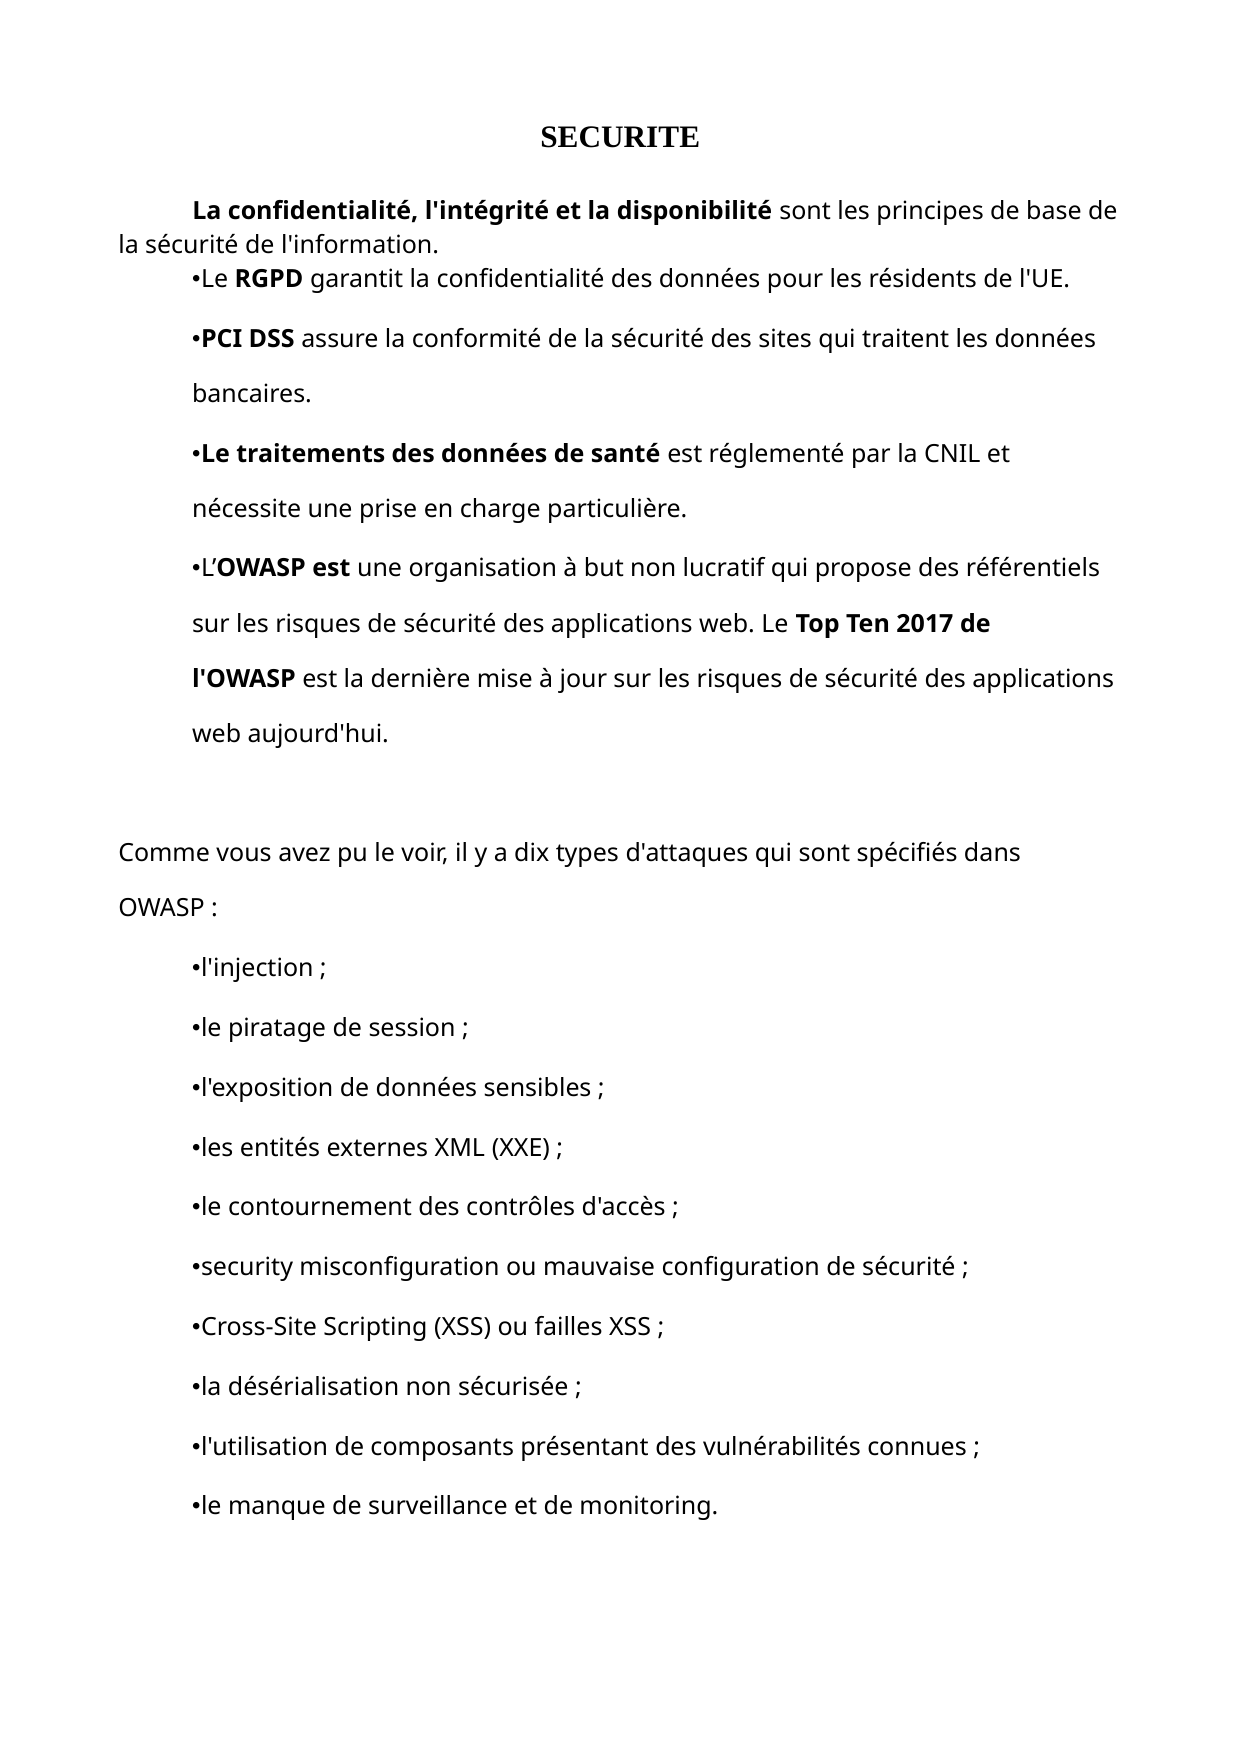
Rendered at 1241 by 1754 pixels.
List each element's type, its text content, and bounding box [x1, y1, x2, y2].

list les entités externes XML (XXE) ; [118, 1129, 1122, 1163]
list Le RGPD garantit la confidentialité des données pour les résidents de l'UE. [118, 261, 1122, 294]
list le contournement des contrôles d'accès ; [118, 1189, 1122, 1223]
list le piratage de session ; [118, 1010, 1122, 1044]
text Comme vous avez pu le voir, il y a dix types d'attaques qui sont spécifiés dans OWASP : [118, 835, 1122, 924]
list PCI DSS assure la conformité de la sécurité des sites qui traitent les données bancaires. [118, 320, 1122, 409]
list Cross-Site Scripting (XSS) ou failles XSS ; [118, 1309, 1122, 1343]
list l'exposition de données sensibles ; [118, 1069, 1122, 1103]
list le manque de surveillance et de monitoring. [118, 1488, 1122, 1522]
list la désérialisation non sécurisée ; [118, 1368, 1122, 1402]
text La confidentialité, l'intégrité et la disponibilité sont les principes de base de la sécurité de l'information. [118, 190, 1122, 261]
text SECURITE [118, 118, 1122, 154]
list l'utilisation de composants présentant des vulnérabilités connues ; [118, 1428, 1122, 1462]
list l'injection ; [118, 950, 1122, 984]
list Le traitements des données de santé est réglementé par la CNIL et nécessite une prise en charge particulière. [118, 435, 1122, 524]
list security misconfiguration ou mauvaise configuration de sécurité ; [118, 1249, 1122, 1283]
list L’OWASP est une organisation à but non lucratif qui propose des référentiels sur les risques de sécurité des applications web. Le Top Ten 2017 de l'OWASP est la dernière mise à jour sur les risques de sécurité des applications web aujourd'hui. [118, 550, 1122, 749]
